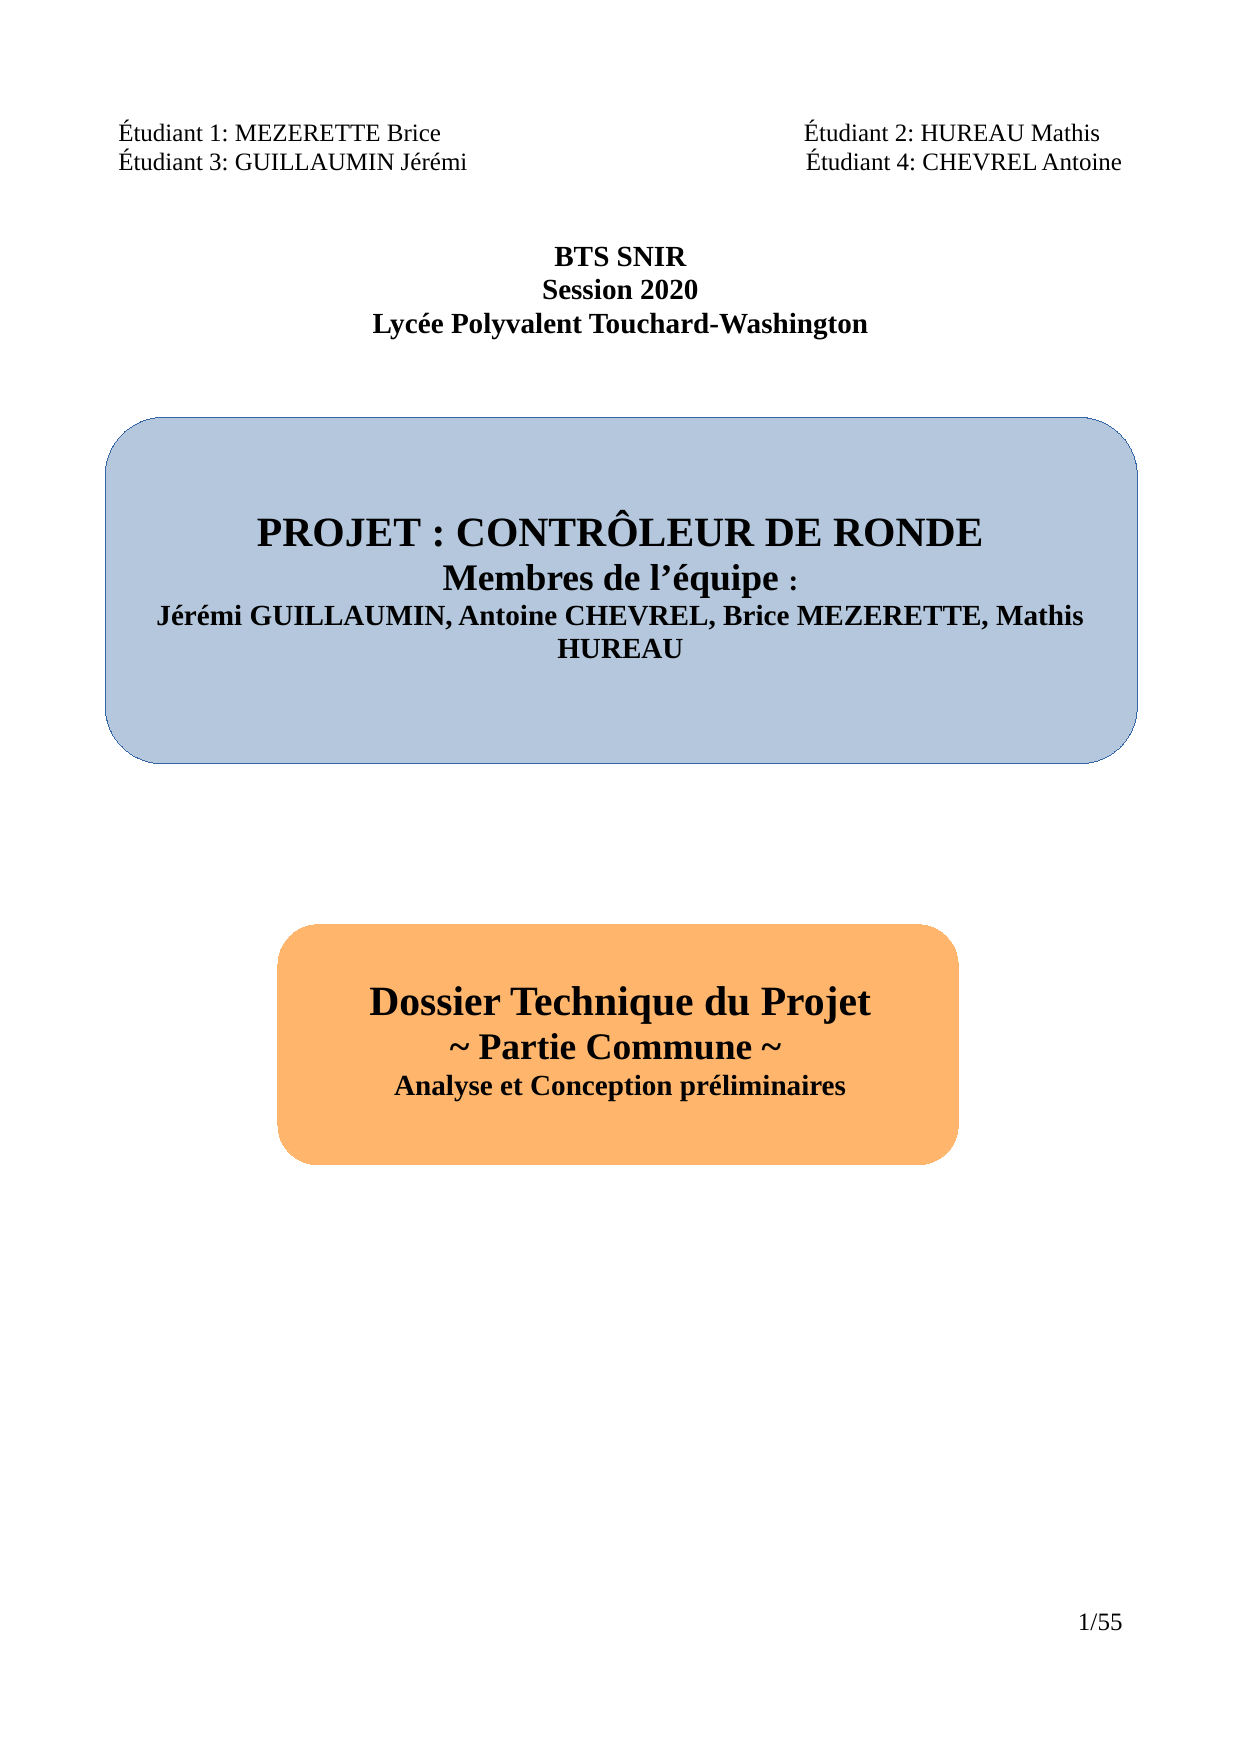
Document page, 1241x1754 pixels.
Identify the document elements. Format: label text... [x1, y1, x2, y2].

text Session 2020 [118, 272, 1122, 306]
text Dossier Technique du Projet [959, 977, 1122, 1024]
text Lycée Polyvalent Touchard-Washington [118, 306, 1122, 339]
text ~ Partie Commune ~ [118, 1024, 277, 1068]
text ~ Partie Commune ~ [959, 1024, 1122, 1068]
text Analyse et Conception préliminaires [118, 1068, 277, 1101]
text Analyse et Conception préliminaires [959, 1068, 1122, 1101]
text BTS SNIR [118, 239, 1122, 272]
text Dossier Technique du Projet [118, 977, 277, 1024]
